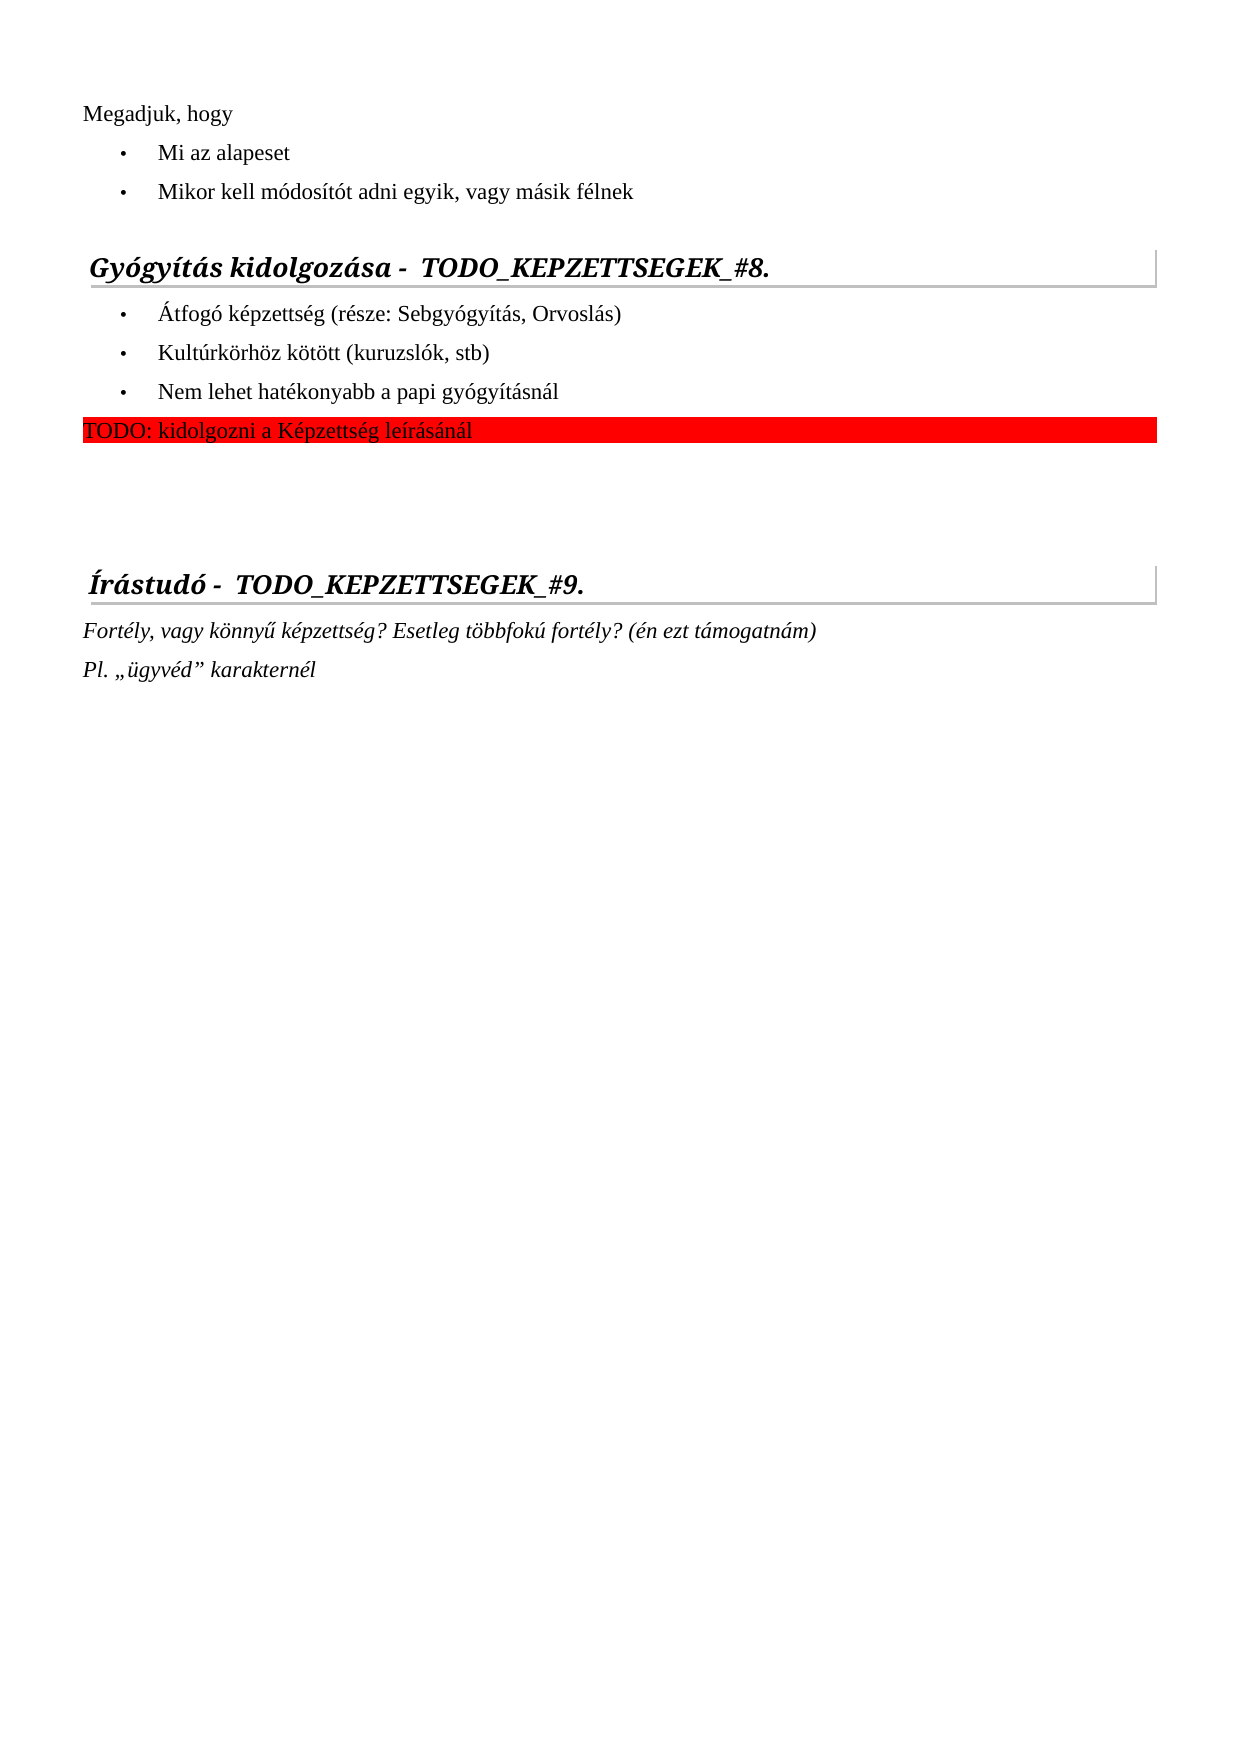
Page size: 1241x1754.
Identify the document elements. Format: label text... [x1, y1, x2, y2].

subtitle Írástudó - TODO_KEPZETTSEGEK_#9. [89, 566, 1154, 602]
list Mikor kell módosítót adni egyik, vagy másik félnek [120, 178, 1157, 204]
text Fortély, vagy könnyű képzettség? Esetleg többfokú fortély? (én ezt támogatnám) [83, 617, 1157, 643]
subtitle Gyógyítás kidolgozása - TODO_KEPZETTSEGEK_#8. [89, 249, 1154, 285]
text TODO: kidolgozni a Képzettség leírásánál [83, 417, 1157, 443]
list Átfogó képzettség (része: Sebgyógyítás, Orvoslás) [120, 301, 1157, 327]
list Kultúrkörhöz kötött (kuruzslók, stb) [120, 339, 1157, 366]
text Megadjuk, hogy [83, 100, 1157, 127]
list Mi az alapeset [120, 139, 1157, 166]
text Pl. „ügyvéd” karakternél [83, 656, 1157, 682]
list Nem lehet hatékonyabb a papi gyógyításnál [120, 378, 1157, 404]
